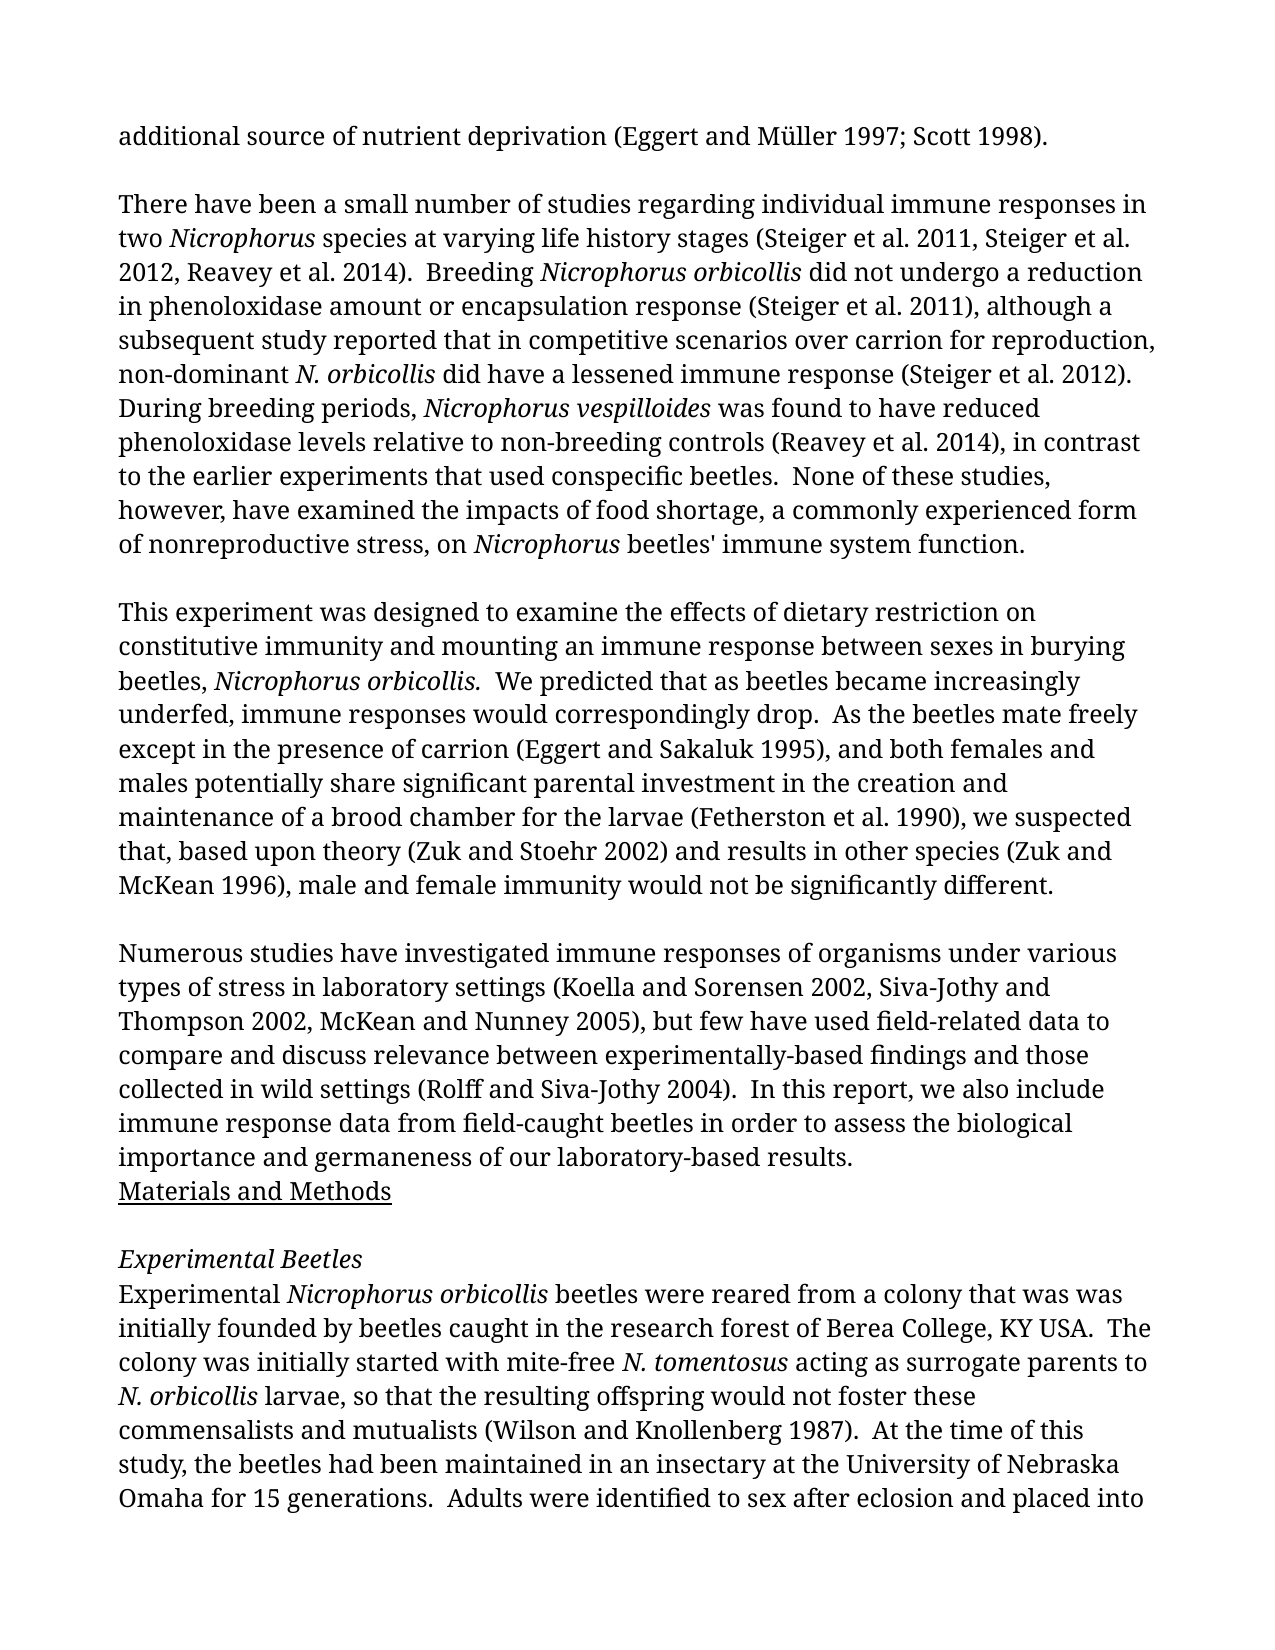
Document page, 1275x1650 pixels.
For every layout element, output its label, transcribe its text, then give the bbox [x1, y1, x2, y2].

text Experimental Nicrophorus orbicollis beetles were reared from a colony that was was initially founded by beetles caught in the research forest of Berea College, KY USA. The colony was initially started with mite-free N. tomentosus acting as surrogate parents to N. orbicollis larvae, so that the resulting offspring would not foster these commensalists and mutualists (Wilson and Knollenberg 1987). At the time of this study, the beetles had been maintained in an insectary at the University of Nebraska Omaha for 15 generations. Adults were identified to sex after eclosion and placed into [118, 1276, 1157, 1515]
text Numerous studies have investigated immune responses of organisms under various types of stress in laboratory settings (Koella and Sorensen 2002, Siva-Jothy and Thompson 2002, McKean and Nunney 2005), but few have used field-related data to compare and discuss relevance between experimentally-based findings and those collected in wild settings (Rolff and Siva-Jothy 2004). In this report, we also include immune response data from field-caught beetles in order to assess the biological importance and germaneness of our laboratory-based results. [118, 936, 1157, 1174]
text This experiment was designed to examine the effects of dietary restriction on constitutive immunity and mounting an immune response between sexes in burying beetles, Nicrophorus orbicollis. We predicted that as beetles became increasingly underfed, immune responses would correspondingly drop. As the beetles mate freely except in the presence of carrion (Eggert and Sakaluk 1995), and both females and males potentially share significant parental investment in the creation and maintenance of a brood chamber for the larvae (Fetherston et al. 1990), we suspected that, based upon theory (Zuk and Stoehr 2002) and results in other species (Zuk and McKean 1996), male and female immunity would not be significantly different. [118, 595, 1157, 902]
text Materials and Methods [118, 1174, 1157, 1208]
text There have been a small number of studies regarding individual immune responses in two Nicrophorus species at varying life history stages (Steiger et al. 2011, Steiger et al. 2012, Reavey et al. 2014). Breeding Nicrophorus orbicollis did not undergo a reduction in phenoloxidase amount or encapsulation response (Steiger et al. 2011), although a subsequent study reported that in competitive scenarios over carrion for reproduction, non-dominant N. orbicollis did have a lessened immune response (Steiger et al. 2012). During breeding periods, Nicrophorus vespilloides was found to have reduced phenoloxidase levels relative to non-breeding controls (Reavey et al. 2014), in contrast to the earlier experiments that used conspecific beetles. None of these studies, however, have examined the impacts of food shortage, a commonly experienced form of nonreproductive stress, on Nicrophorus beetles' immune system function. [118, 186, 1157, 561]
text additional source of nutrient deprivation (Eggert and Müller 1997; Scott 1998). [118, 118, 1157, 152]
text Experimental Beetles [118, 1242, 1157, 1276]
